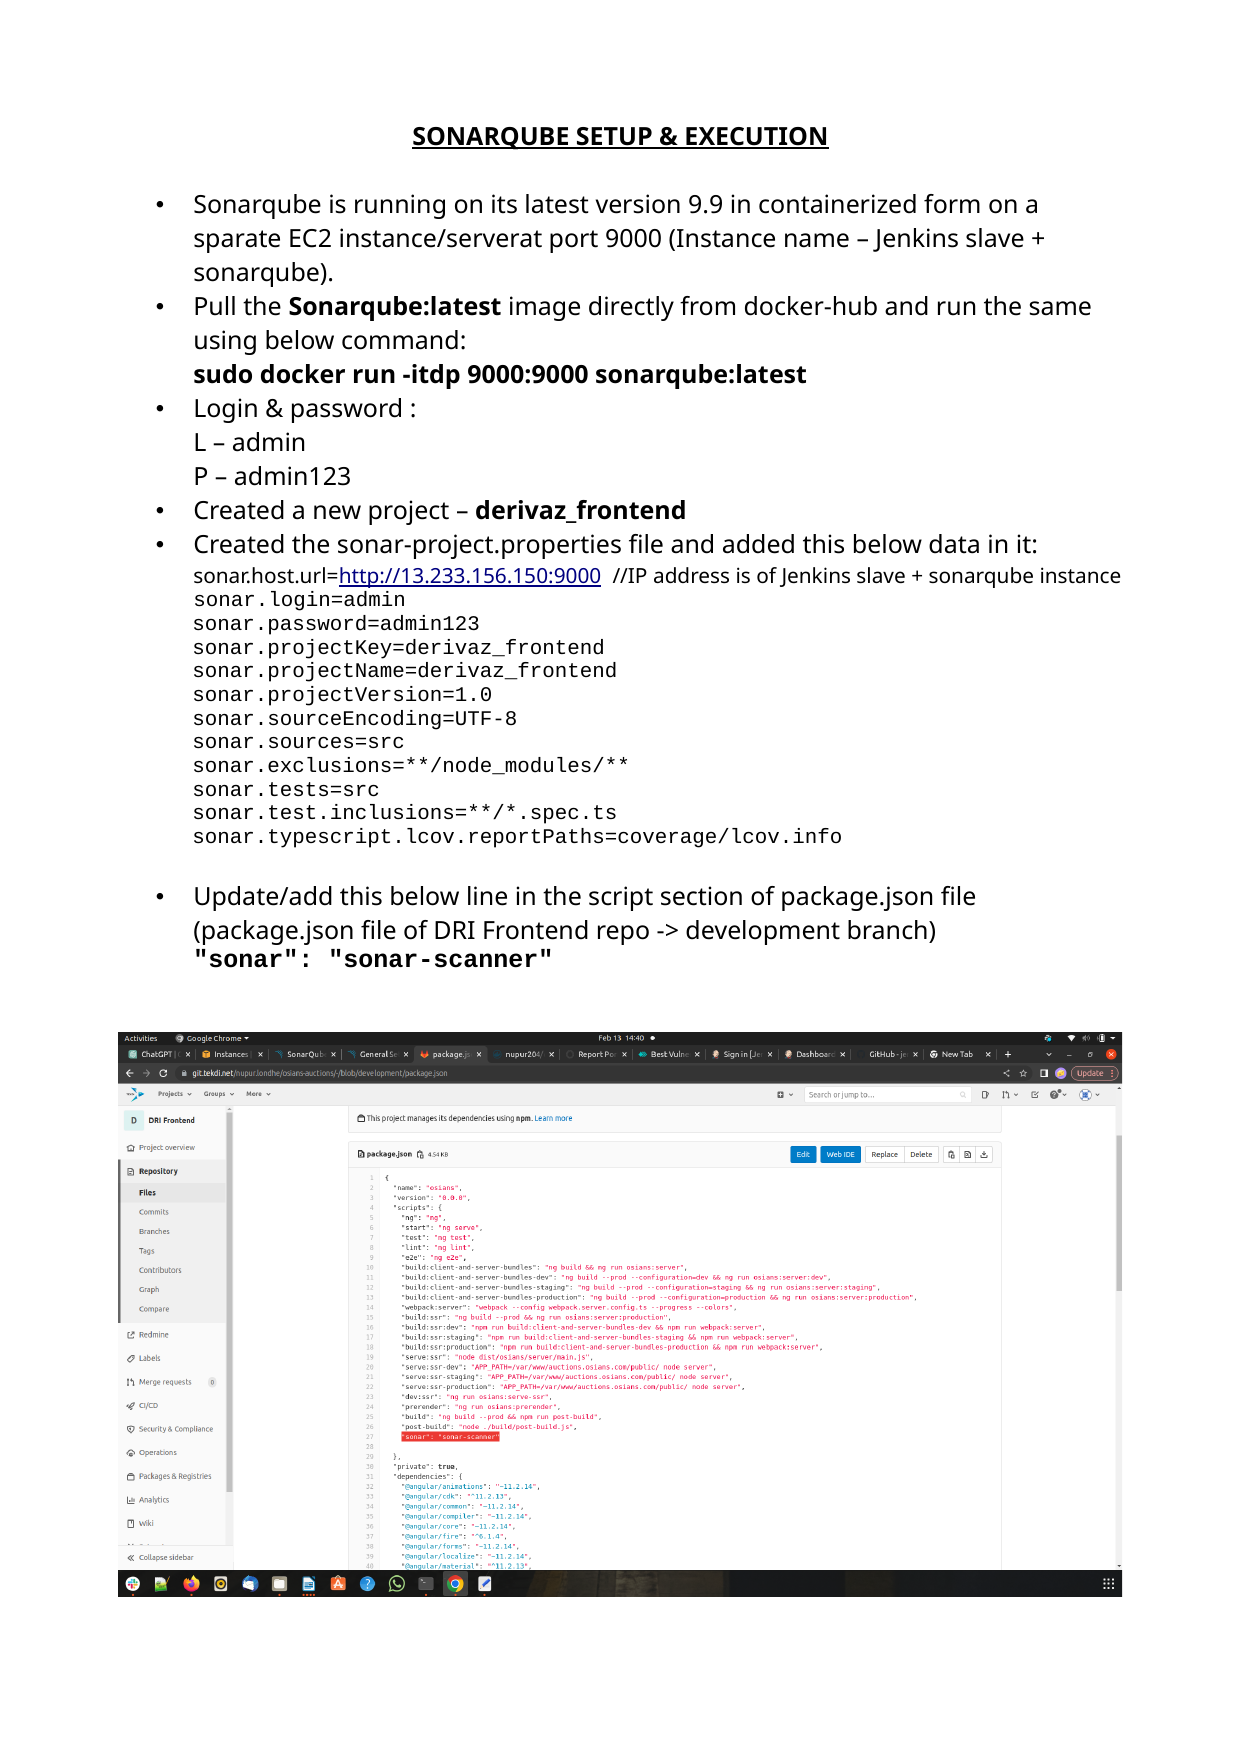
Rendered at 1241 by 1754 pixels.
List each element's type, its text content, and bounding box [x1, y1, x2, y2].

list Update/add this below line in the script section of package.json file (package.json file of DRI Frontend repo -> development branch) [156, 879, 1122, 947]
text sonar.sourceEncoding=UTF-8 [118, 708, 1122, 731]
text sonar.tests=src [118, 778, 1122, 802]
picture [118, 1032, 1123, 1597]
list sudo docker run -itdp 9000:9000 sonarqube:latest [156, 357, 1122, 391]
text sonar.projectKey=derivaz_frontend [118, 637, 1122, 660]
text SONARQUBE SETUP & EXECUTION [118, 118, 1122, 152]
text sonar.projectVersion=1.0 [118, 684, 1122, 708]
list P – admin123 [156, 459, 1122, 493]
list Login & password : [156, 391, 1122, 425]
list L – admin [156, 425, 1122, 459]
list Created a new project – derivaz_frontend [156, 493, 1122, 527]
list Created the sonar-project.properties file and added this below data in it: [156, 527, 1122, 561]
list "sonar": "sonar-scanner" [156, 947, 1122, 975]
text sonar.password=admin123 [118, 613, 1122, 637]
text sonar.exclusions=**/node_modules/** [118, 755, 1122, 778]
list Sonarqube is running on its latest version 9.9 in containerized form on a sparate EC2 instance/serverat port 9000 (Instance name – Jenkins slave + sonarqube). [156, 186, 1122, 288]
text sonar.login=admin [118, 589, 1122, 613]
list sonar.host.url=http://13.233.156.150:9000 //IP address is of Jenkins slave + sonarqube instance [156, 561, 1122, 589]
text sonar.sources=src [118, 731, 1122, 755]
list Pull the Sonarqube:latest image directly from docker-hub and run the same using below command: [156, 288, 1122, 357]
text sonar.projectName=derivaz_frontend [118, 660, 1122, 684]
text sonar.test.inclusions=**/*.spec.ts [118, 802, 1122, 826]
text sonar.typescript.lcov.reportPaths=coverage/lcov.info [118, 826, 1122, 849]
